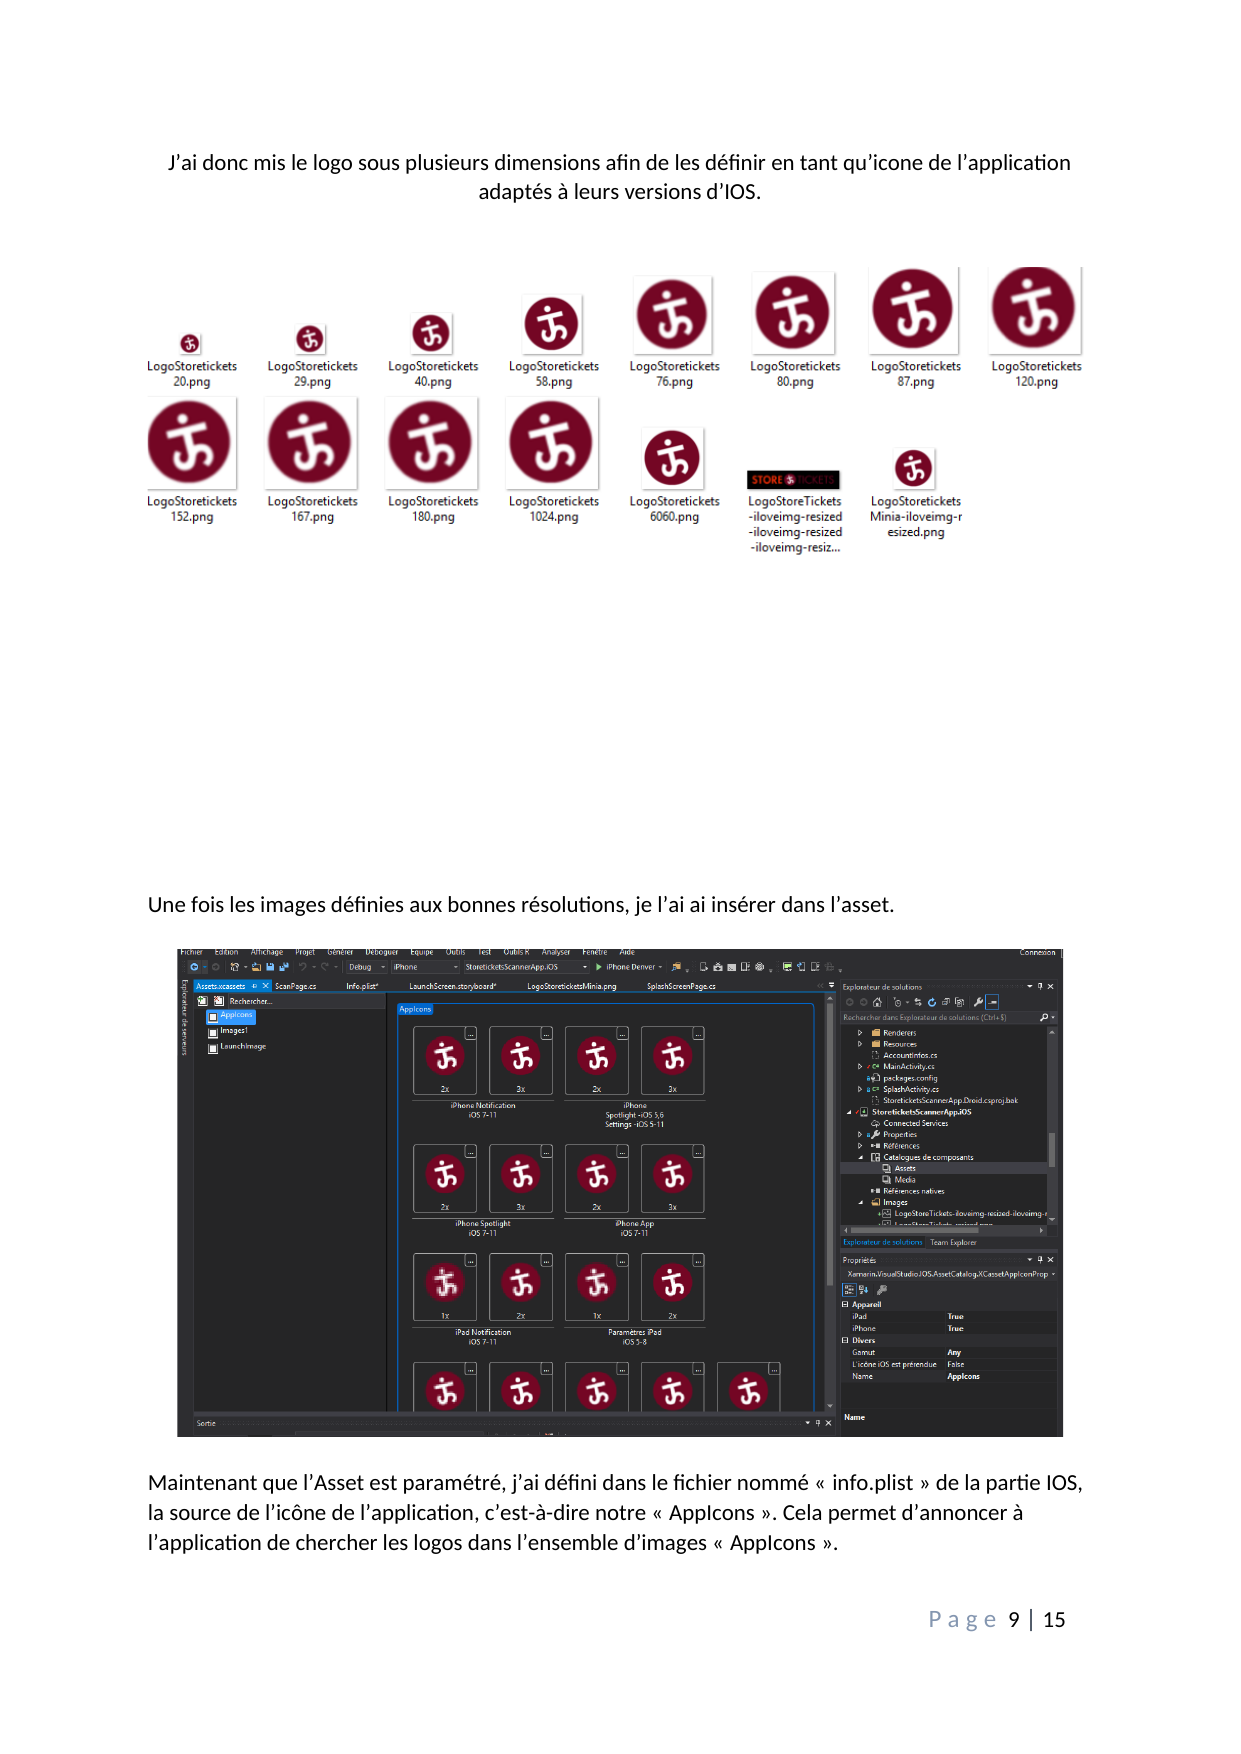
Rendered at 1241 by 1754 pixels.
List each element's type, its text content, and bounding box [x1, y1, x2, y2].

text Maintenant que l’Asset est paramétré, j’ai défini dans le fichier nommé « info.plist » de la partie IOS, la source de l’icône de l’application, c’est-à-dire notre « AppIcons ». Cela permet d’annoncer à l’application de chercher les logos dans l’ensemble d’images « AppIcons ». [148, 1468, 1093, 1556]
text Une fois les images définies aux bonnes résolutions, je l’ai ai insérer dans l’asset. [148, 890, 1093, 918]
text J’ai donc mis le logo sous plusieurs dimensions afin de les définir en tant qu’icone de l’application adaptés à leurs versions d’IOS. [148, 148, 1093, 206]
picture [147, 267, 1096, 619]
picture [177, 949, 1064, 1437]
